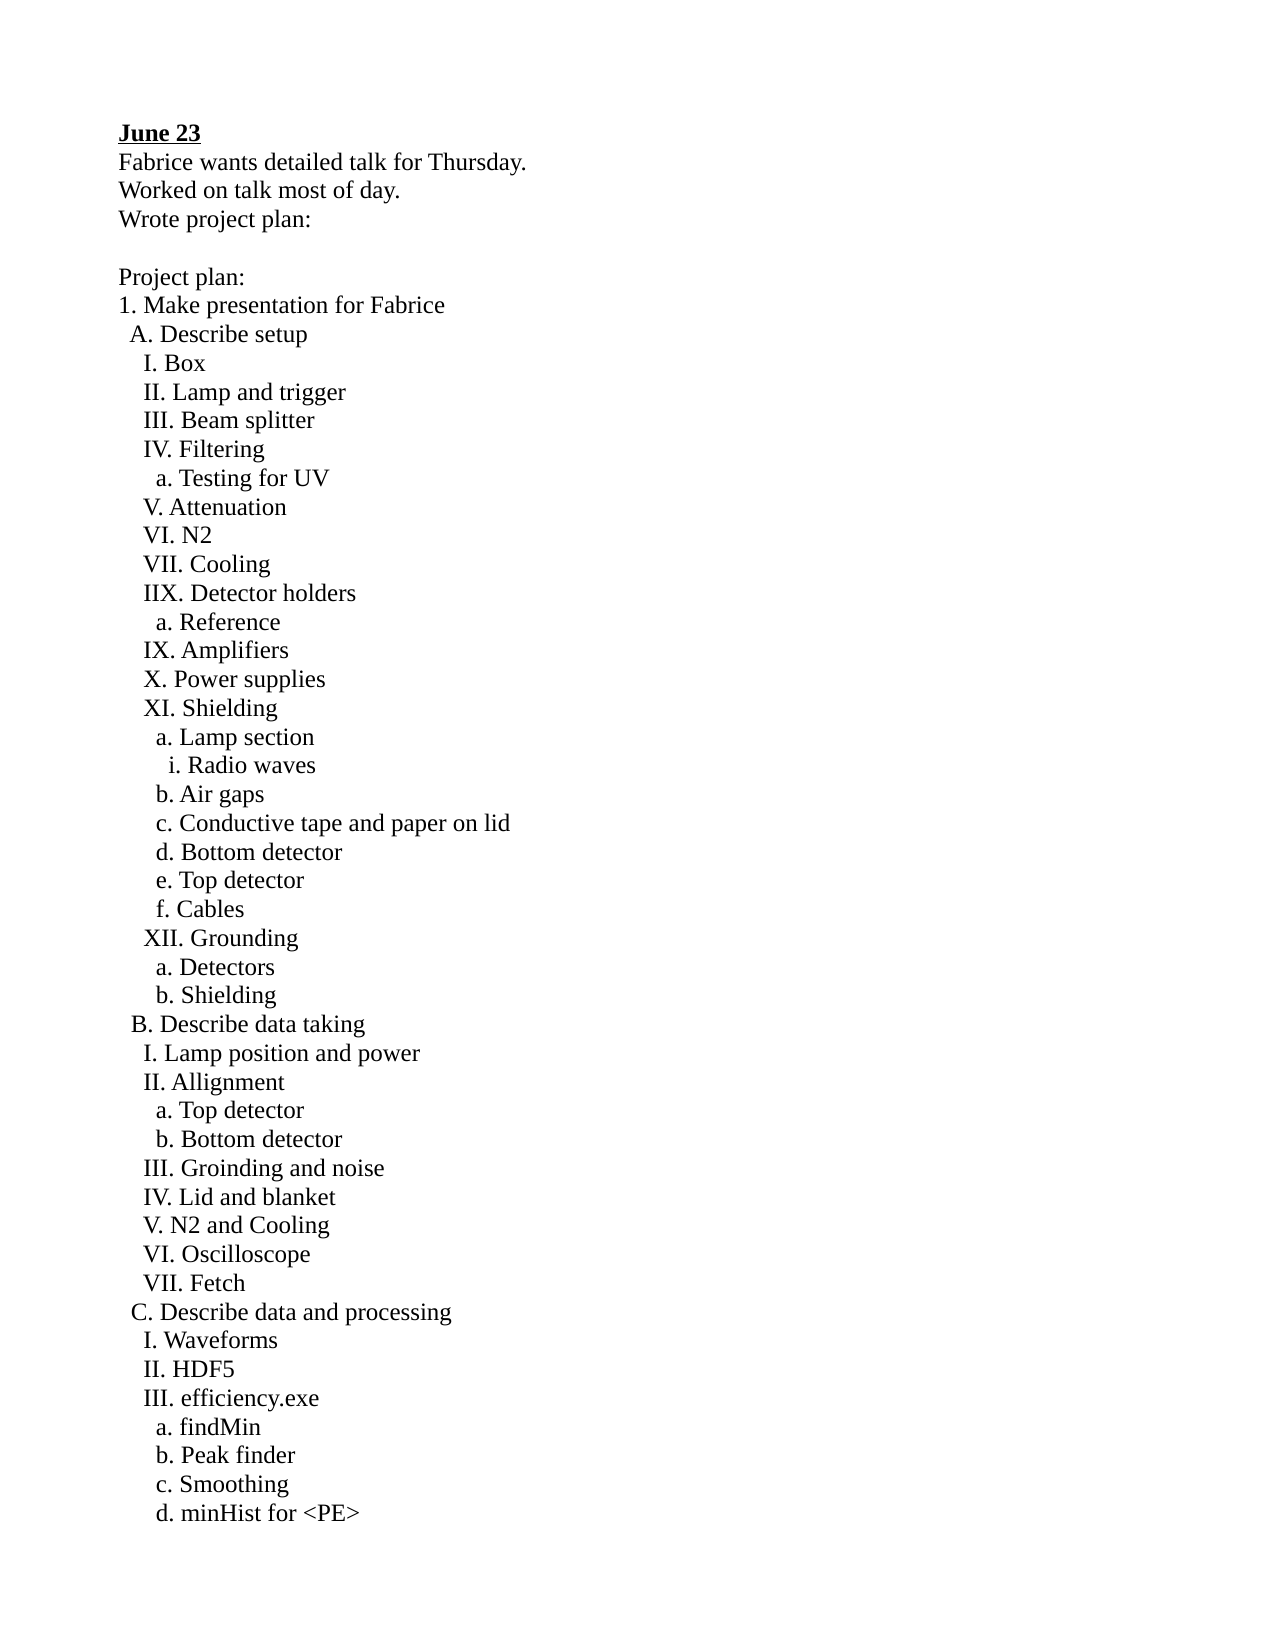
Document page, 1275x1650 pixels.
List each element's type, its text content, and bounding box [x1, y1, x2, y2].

text IV. Lid and blanket [118, 1182, 1157, 1211]
text B. Describe data taking [118, 1009, 1157, 1038]
text a. findMin [118, 1412, 1157, 1441]
text XI. Shielding [118, 693, 1157, 722]
text a. Lamp section [118, 722, 1157, 751]
text C. Describe data and processing [118, 1297, 1157, 1326]
text a. Reference [118, 607, 1157, 636]
text I. Box [118, 348, 1157, 377]
text e. Top detector [118, 866, 1157, 894]
text V. Attenuation [118, 492, 1157, 521]
text III. Beam splitter [118, 406, 1157, 434]
text Project plan: [118, 262, 1157, 291]
text Fabrice wants detailed talk for Thursday. [118, 147, 1157, 176]
text II. HDF5 [118, 1354, 1157, 1383]
text a. Detectors [118, 952, 1157, 981]
text Worked on talk most of day. [118, 176, 1157, 204]
text i. Radio waves [118, 751, 1157, 779]
text III. Groinding and noise [118, 1153, 1157, 1182]
text 1. Make presentation for Fabrice [118, 291, 1157, 319]
text d. minHist for <PE> [118, 1498, 1157, 1527]
text a. Testing for UV [118, 463, 1157, 492]
text b. Air gaps [118, 779, 1157, 808]
text June 23 [118, 118, 1157, 147]
text VII. Cooling [118, 549, 1157, 578]
text VI. N2 [118, 521, 1157, 549]
text d. Bottom detector [118, 837, 1157, 866]
text c. Conductive tape and paper on lid [118, 808, 1157, 837]
text III. efficiency.exe [118, 1383, 1157, 1412]
text Wrote project plan: [118, 204, 1157, 233]
text VI. Oscilloscope [118, 1239, 1157, 1268]
text XII. Grounding [118, 923, 1157, 952]
text f. Cables [118, 894, 1157, 923]
text VII. Fetch [118, 1268, 1157, 1297]
text IIX. Detector holders [118, 578, 1157, 607]
text A. Describe setup [118, 319, 1157, 348]
text b. Peak finder [118, 1441, 1157, 1469]
text I. Waveforms [118, 1326, 1157, 1354]
text V. N2 and Cooling [118, 1211, 1157, 1239]
text II. Allignment [118, 1067, 1157, 1096]
text II. Lamp and trigger [118, 377, 1157, 406]
text IX. Amplifiers [118, 636, 1157, 664]
text X. Power supplies [118, 664, 1157, 693]
text b. Shielding [118, 981, 1157, 1009]
text a. Top detector [118, 1096, 1157, 1124]
text c. Smoothing [118, 1469, 1157, 1498]
text b. Bottom detector [118, 1124, 1157, 1153]
text I. Lamp position and power [118, 1038, 1157, 1067]
text IV. Filtering [118, 434, 1157, 463]
